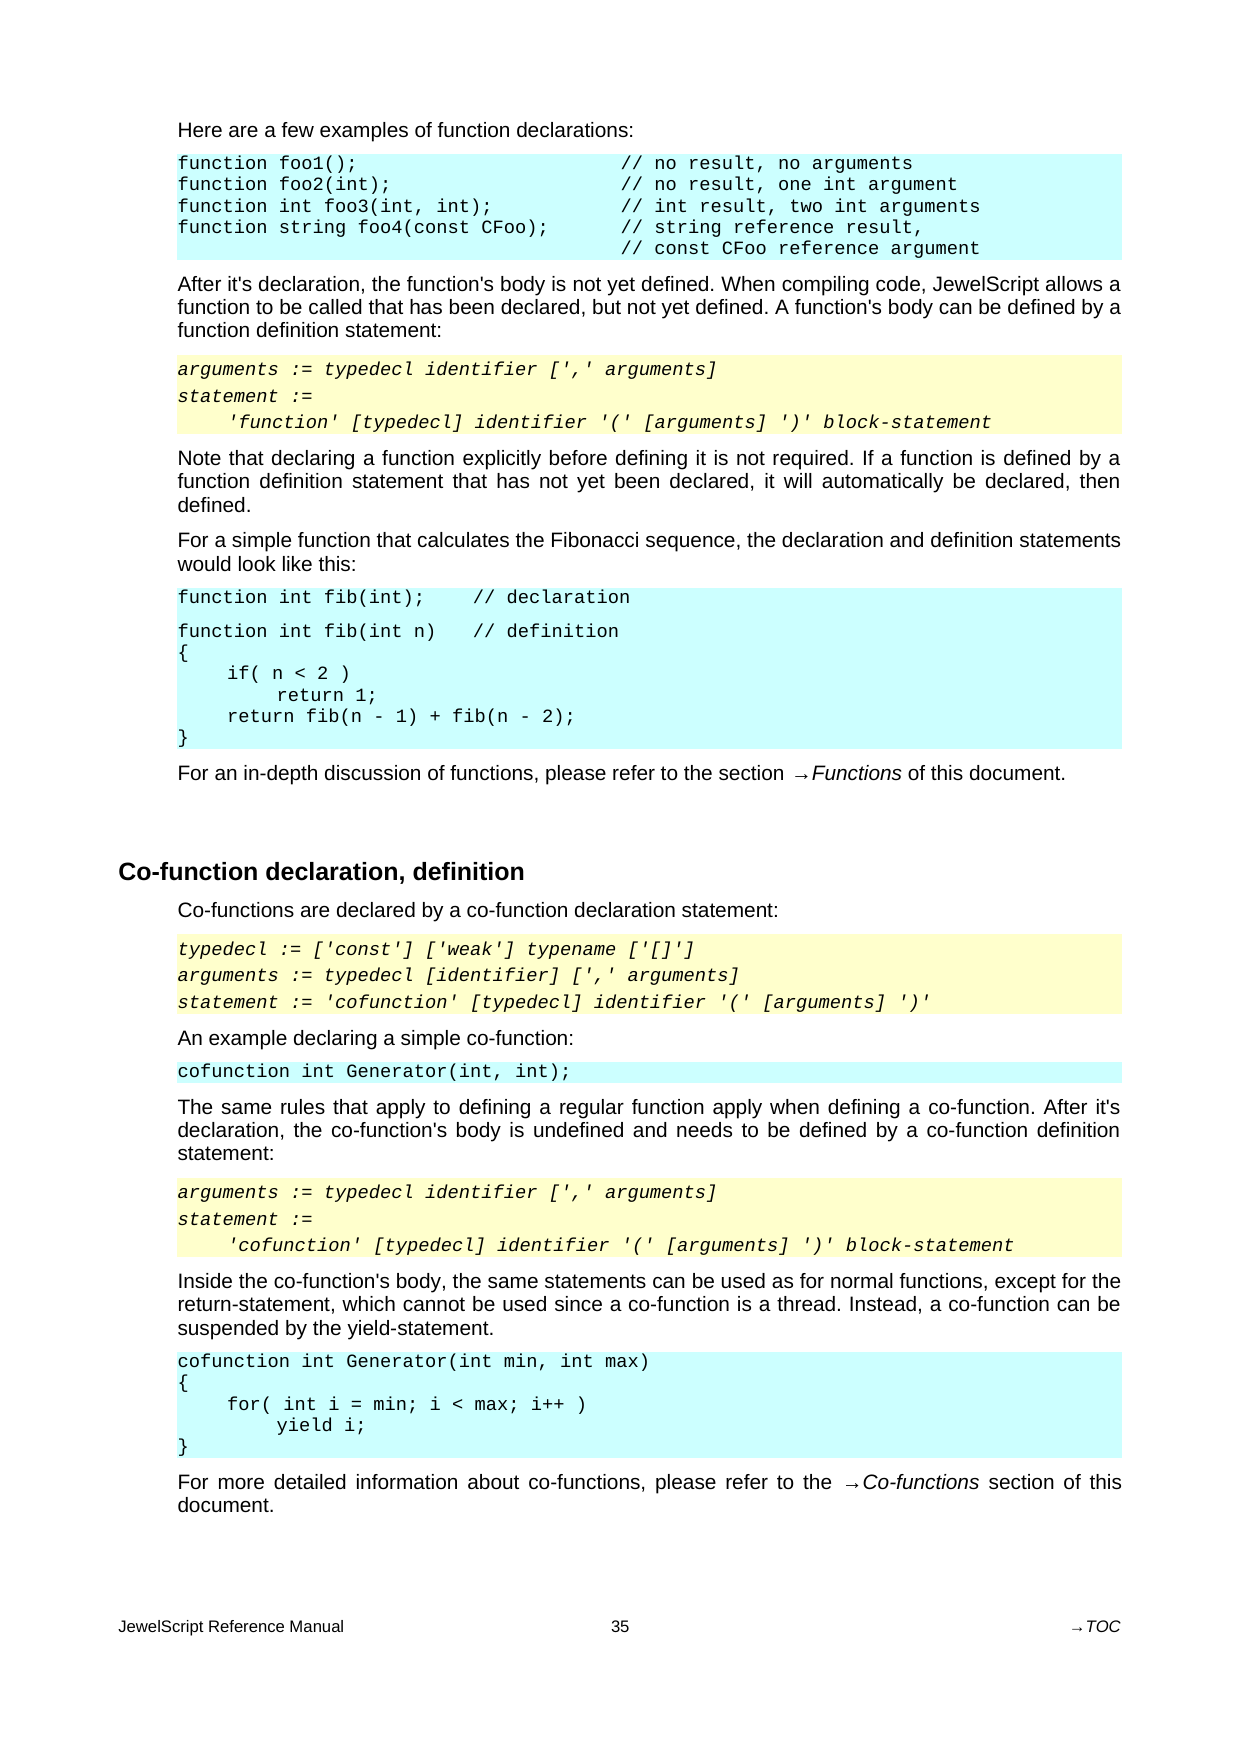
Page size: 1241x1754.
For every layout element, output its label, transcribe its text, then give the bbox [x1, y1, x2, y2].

text typedecl := ['const'] ['weak'] typename ['[]'] arguments := typedecl [identifier] [',' arguments] statement := 'cofunction' [typedecl] identifier '(' [arguments] ')' [177, 934, 1122, 1014]
text function foo1(); // no result, no arguments function foo2(int); // no result, one int argument function int foo3(int, int); // int result, two int arguments function string foo4(const CFoo); // string reference result, // const CFoo reference argument [177, 154, 1122, 260]
text After it's declaration, the function's body is not yet defined. When compiling code, JewelScript allows a function to be called that has been declared, but not yet defined. A function's body can be defined by a function definition statement: [177, 272, 1122, 342]
subtitle Co-function declaration, definition [118, 858, 1122, 886]
text The same rules that apply to defining a regular function apply when defining a co-function. After it's declaration, the co-function's body is undefined and needs to be defined by a co-function definition statement: [177, 1096, 1122, 1165]
text An example declaring a simple co-function: [177, 1026, 1122, 1049]
text Co-functions are declared by a co-function declaration statement: [177, 898, 1122, 922]
text For a simple function that calculates the Fibonacci sequence, the declaration and definition statements would look like this: [177, 529, 1122, 575]
text arguments := typedecl identifier [',' arguments] statement := 'function' [typedecl] identifier '(' [arguments] ')' block-statement [177, 355, 1122, 434]
text For an in-depth discussion of functions, please refer to the section →Functions of this document. [177, 761, 1122, 785]
text function int fib(int n) // definition { if( n < 2 ) return 1; return fib(n - 1) + fib(n - 2); } [177, 622, 1122, 749]
text cofunction int Generator(int, int); [177, 1062, 1122, 1083]
text arguments := typedecl identifier [',' arguments] statement := 'cofunction' [typedecl] identifier '(' [arguments] ')' block-statement [177, 1178, 1122, 1257]
text Note that declaring a function explicitly before defining it is not required. If a function is defined by a function definition statement that has not yet been declared, it will automatically be declared, then defined. [177, 447, 1122, 516]
text Here are a few examples of function declarations: [177, 118, 1122, 141]
text cofunction int Generator(int min, int max) { for( int i = min; i < max; i++ ) yield i; } [177, 1352, 1122, 1458]
text function int fib(int); // declaration [177, 588, 1122, 609]
text Inside the co-function's body, the same statements can be used as for normal functions, except for the return-statement, which cannot be used since a co-function is a thread. Instead, a co-function can be suspended by the yield-statement. [177, 1270, 1122, 1339]
text For more detailed information about co-functions, please refer to the →Co-functions section of this document. [177, 1471, 1122, 1517]
